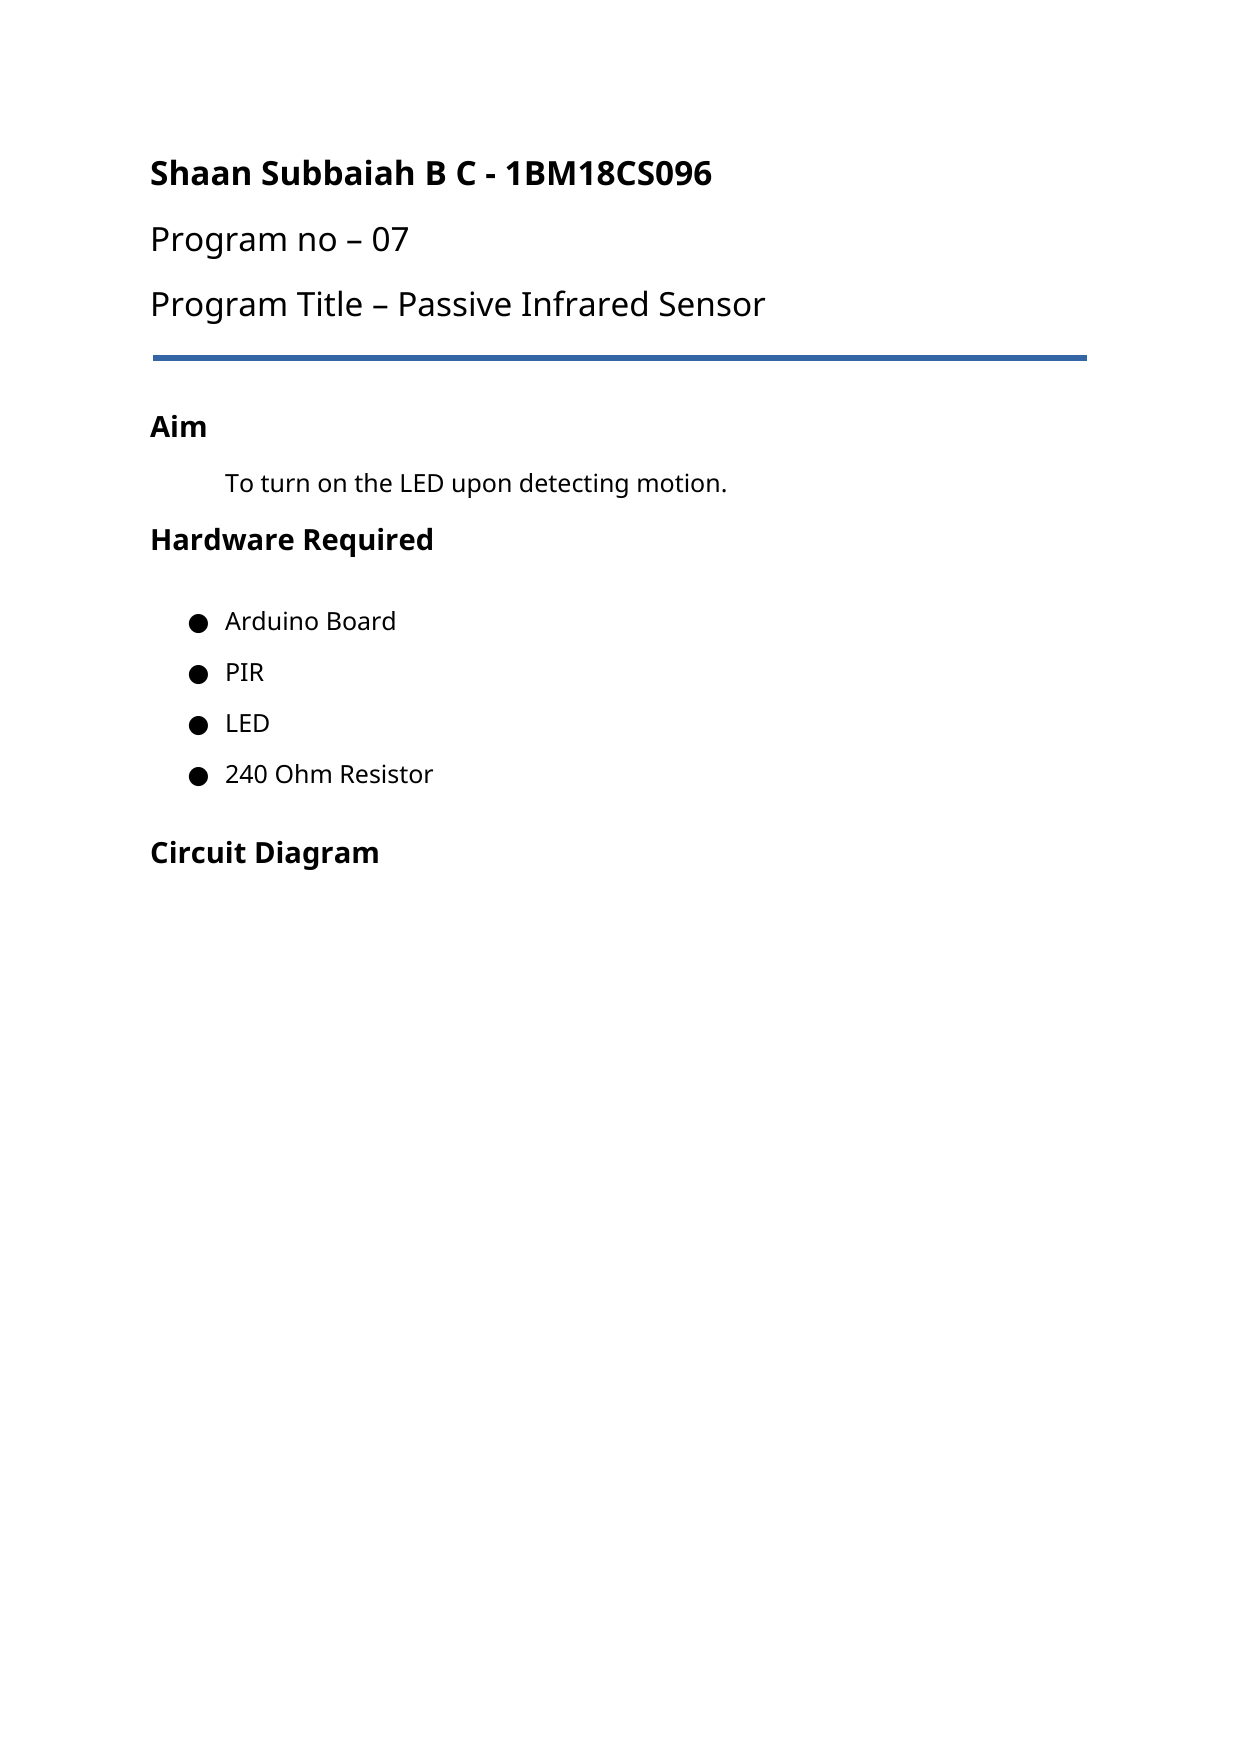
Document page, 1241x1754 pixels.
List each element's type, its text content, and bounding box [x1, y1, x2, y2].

text Shaan Subbaiah B C - 1BM18CS096 [150, 150, 1090, 195]
list 240 Ohm Resistor [187, 747, 1090, 798]
text To turn on the LED upon detecting motion. [150, 466, 1090, 500]
text Hardware Required [150, 519, 1090, 559]
list PIR [187, 644, 1090, 696]
list LED [187, 696, 1090, 747]
text Circuit Diagram [150, 832, 1090, 872]
list Arduino Board [187, 593, 1090, 644]
text Program Title – Passive Infrared Sensor [150, 281, 1090, 327]
text Aim [150, 406, 1090, 446]
text Program no – 07 [150, 216, 1090, 261]
